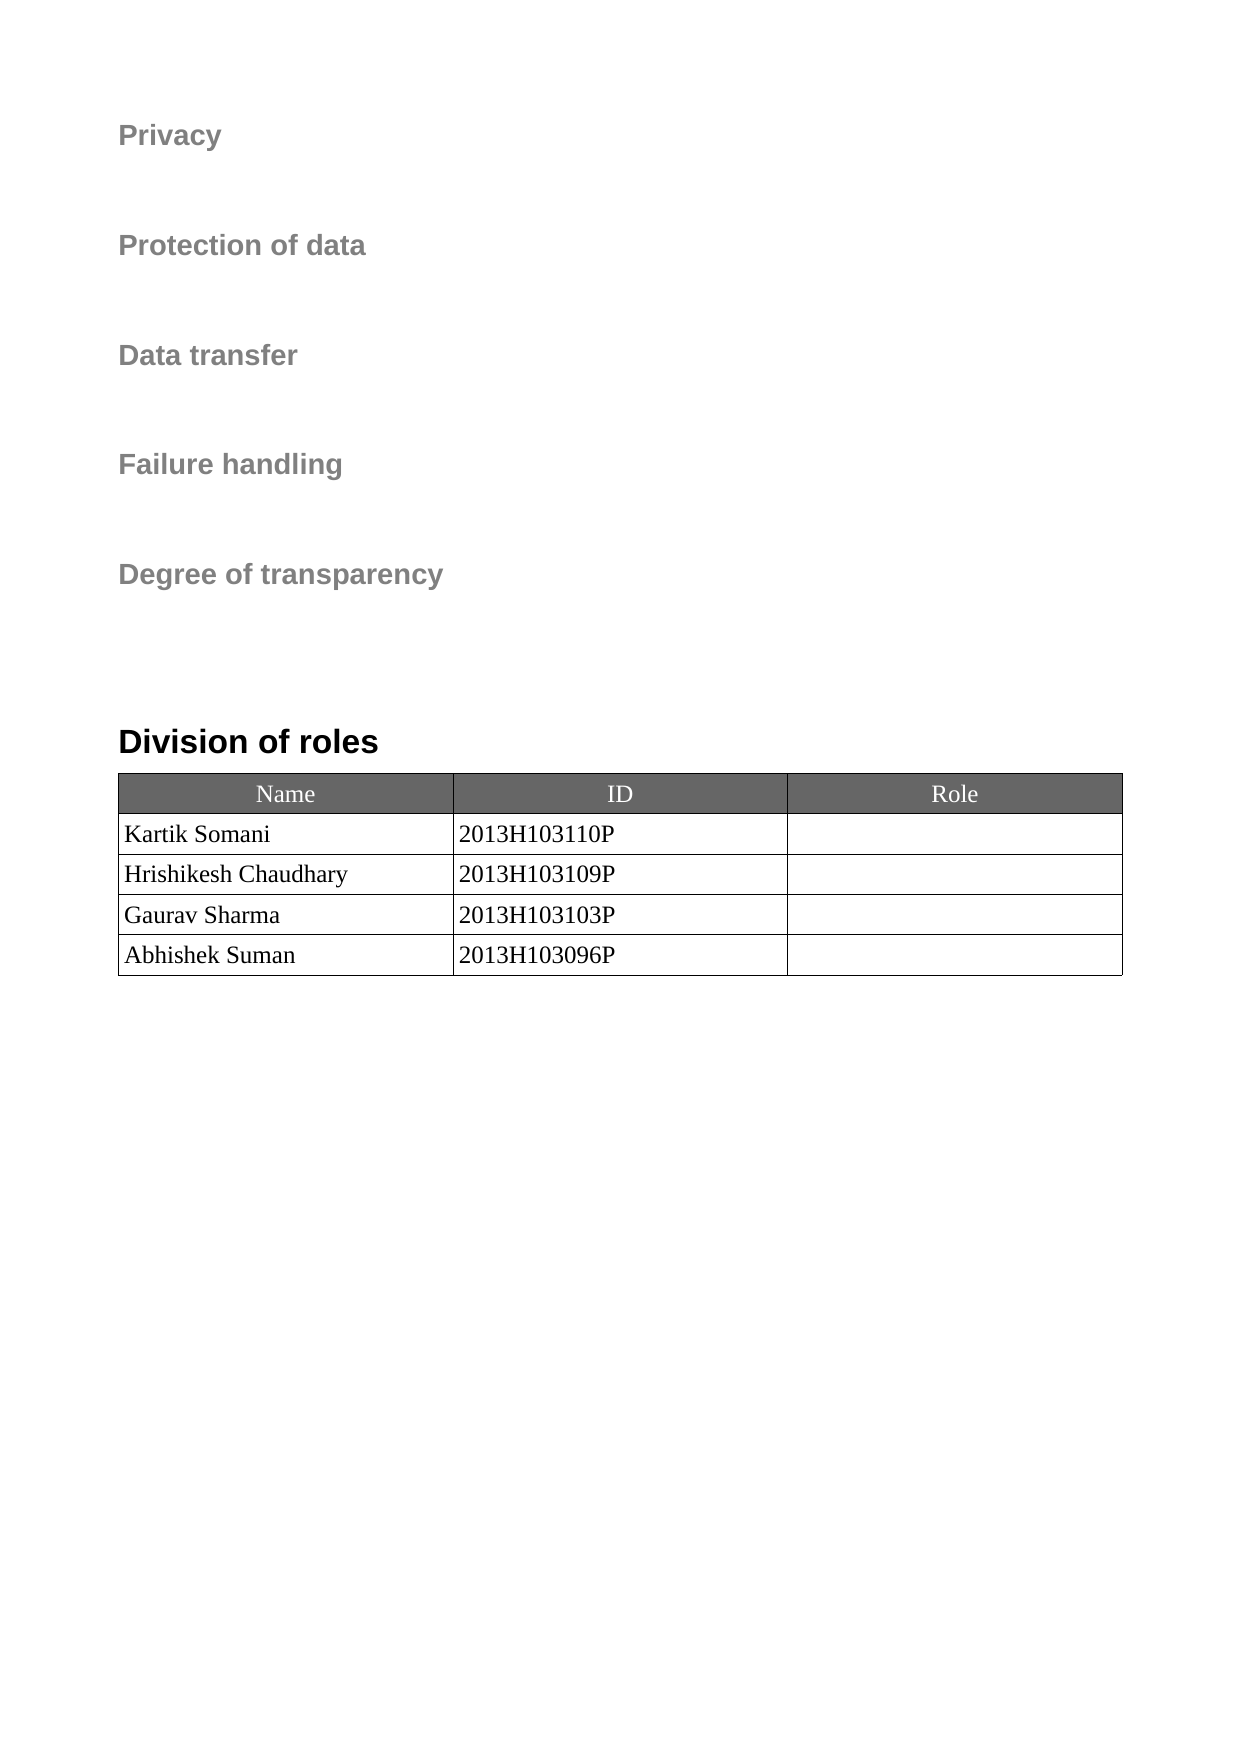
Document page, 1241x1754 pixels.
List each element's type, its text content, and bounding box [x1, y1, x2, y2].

table_cell [788, 814, 1122, 854]
subtitle Data transfer [118, 337, 1122, 371]
table_header Name [119, 774, 453, 813]
table_header ID [454, 774, 787, 813]
subtitle Failure handling [118, 447, 1122, 481]
subtitle Privacy [118, 118, 1122, 152]
table_cell [788, 855, 1122, 894]
subtitle Division of roles [118, 722, 1122, 761]
table_cell [788, 895, 1122, 934]
table_cell 2013H103096P [454, 935, 787, 974]
subtitle Degree of transparency [118, 557, 1122, 590]
table_cell Hrishikesh Chaudhary [119, 855, 453, 894]
table_cell Kartik Somani [119, 814, 453, 854]
table_cell 2013H103110P [454, 814, 787, 854]
table_cell [788, 935, 1122, 974]
table_cell Abhishek Suman [119, 935, 453, 974]
table_cell Gaurav Sharma [119, 895, 453, 934]
subtitle Protection of data [118, 228, 1122, 261]
table_cell 2013H103109P [454, 855, 787, 894]
table_header Role [788, 774, 1122, 813]
table_cell 2013H103103P [454, 895, 787, 934]
